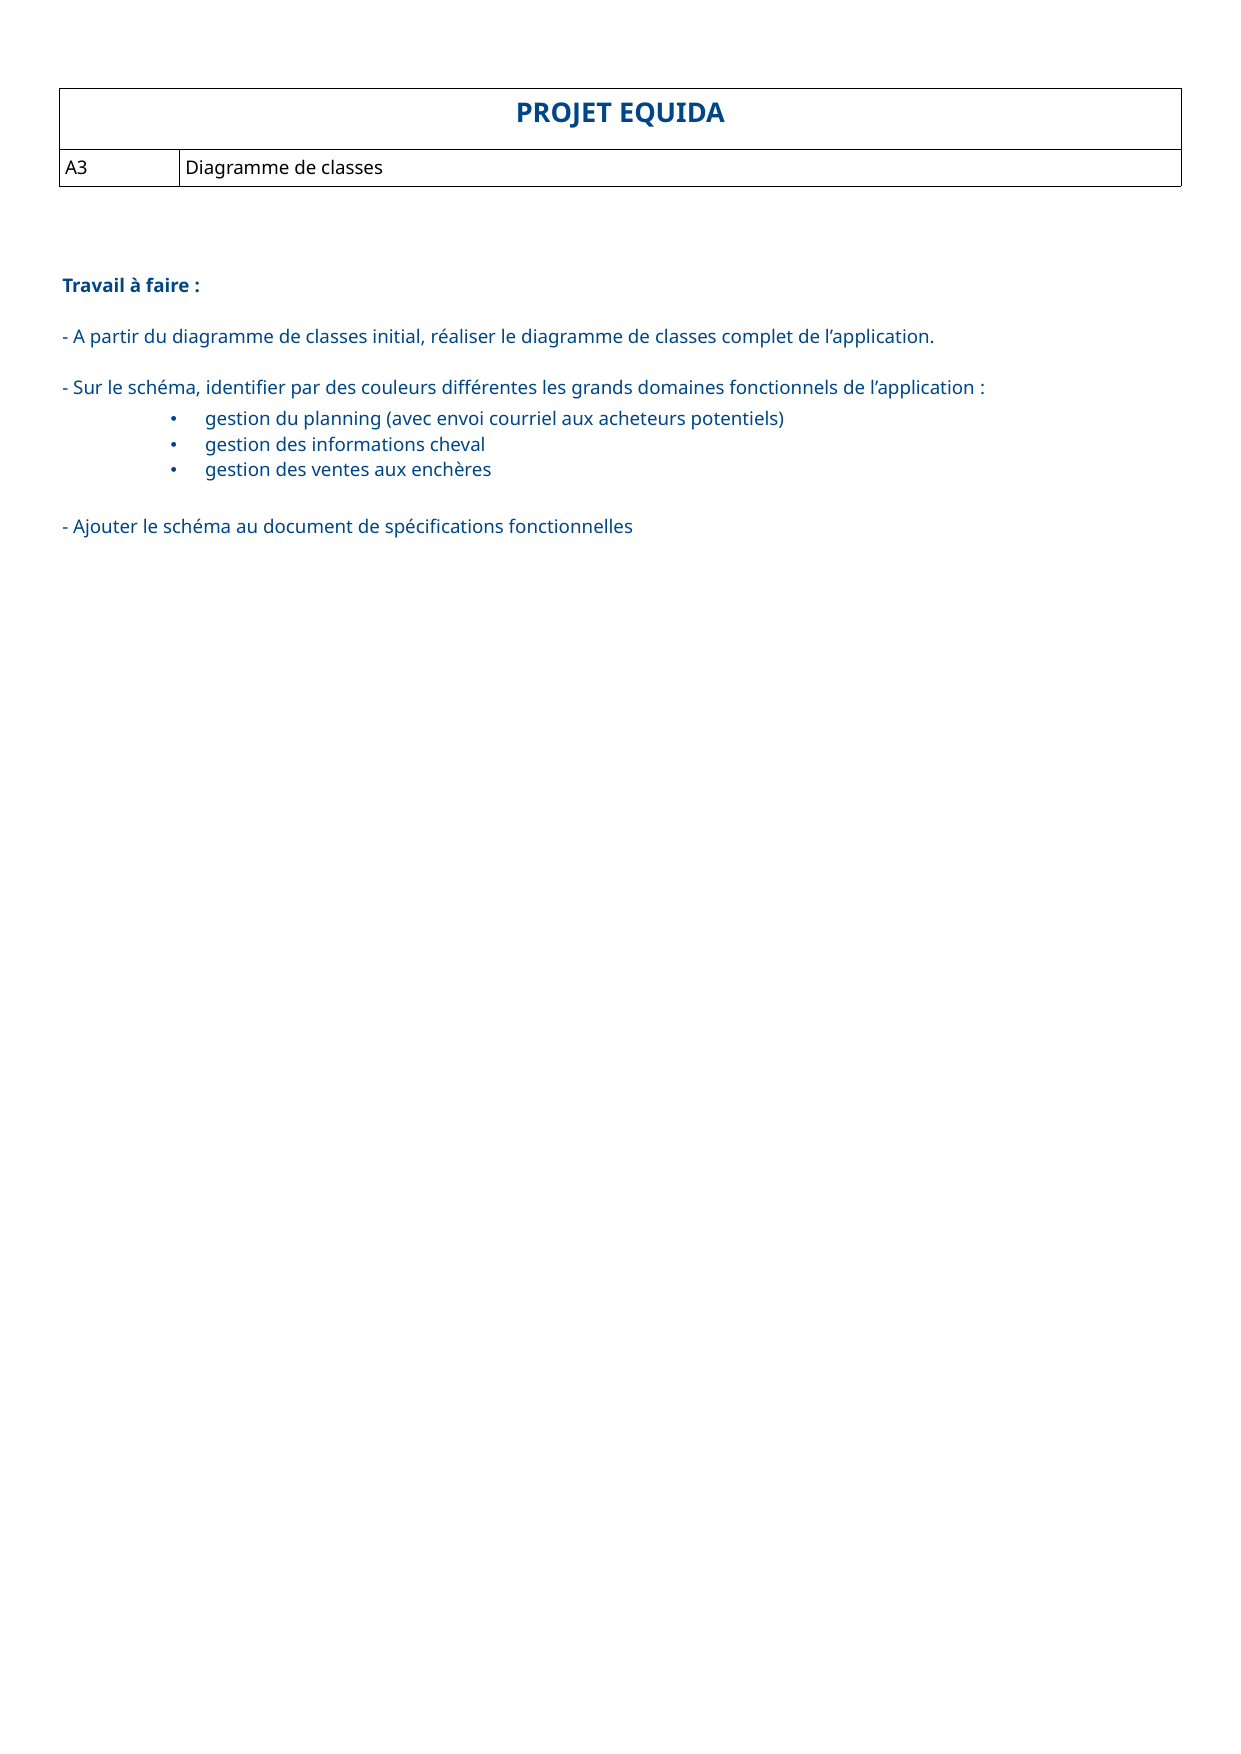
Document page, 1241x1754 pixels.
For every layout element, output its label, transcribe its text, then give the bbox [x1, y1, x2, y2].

table_cell A3 [60, 150, 179, 186]
text Travail à faire : [59, 269, 1181, 297]
table_header PROJET EQUIDA [60, 89, 1181, 149]
text - Ajouter le schéma au document de spécifications fonctionnelles [59, 510, 1181, 539]
list gestion des ventes aux enchères [167, 456, 1181, 482]
list gestion des informations cheval [167, 431, 1181, 456]
list gestion du planning (avec envoi courriel aux acheteurs potentiels) [167, 402, 1181, 431]
table_cell Diagramme de classes [180, 150, 1181, 186]
text - Sur le schéma, identifier par des couleurs différentes les grands domaines fonctionnels de l’application : [59, 374, 1181, 402]
text - A partir du diagramme de classes initial, réaliser le diagramme de classes complet de l’application. [59, 323, 1181, 348]
